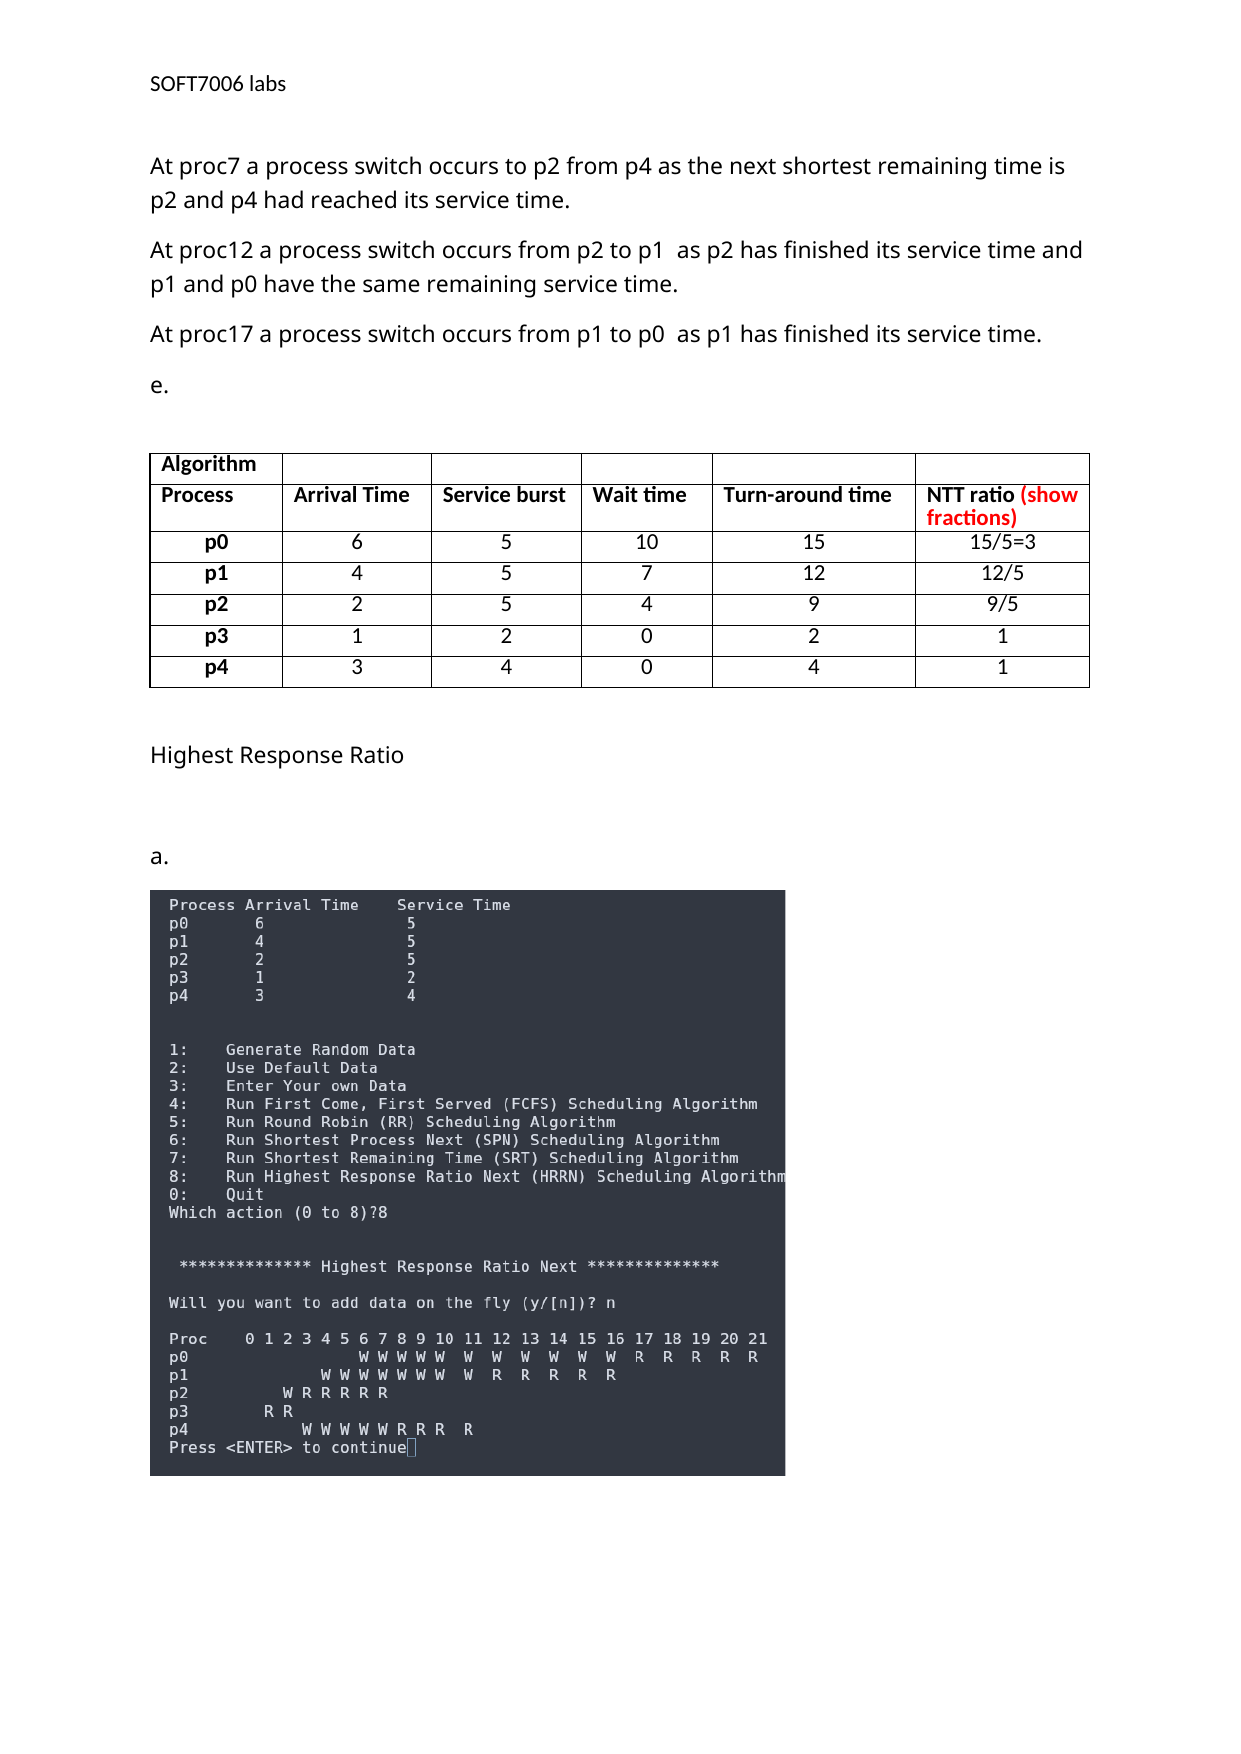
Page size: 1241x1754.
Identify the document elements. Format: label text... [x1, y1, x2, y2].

table_cell p4 [151, 657, 282, 687]
table_cell Wait time [582, 485, 712, 531]
text e. [150, 369, 1090, 400]
table_cell p3 [151, 626, 282, 656]
table_cell p2 [151, 595, 282, 625]
table_cell 12/5 [916, 563, 1089, 593]
text At proc12 a process switch occurs from p2 to p1 as p2 has finished its service time and p1 and p0 have the same remaining service time. [150, 234, 1090, 299]
table_cell 7 [582, 563, 712, 593]
table_header [432, 454, 581, 484]
table_cell 5 [432, 595, 581, 625]
text Highest Response Ratio [150, 739, 1090, 770]
table_cell 5 [432, 532, 581, 562]
table_cell 15/5=3 [916, 532, 1089, 562]
table_header [713, 454, 915, 484]
table_cell Arrival Time [283, 485, 431, 531]
text At proc17 a process switch occurs from p1 to p0 as p1 has finished its service time. [150, 318, 1090, 349]
text a. [150, 839, 1090, 871]
table_cell 1 [916, 626, 1089, 656]
table_cell 3 [283, 657, 431, 687]
table_cell p0 [151, 532, 282, 562]
table_cell 5 [432, 563, 581, 593]
table_cell 0 [582, 626, 712, 656]
table_cell 0 [582, 657, 712, 687]
table_cell NTT ratio (show fractions) [916, 485, 1089, 531]
table_cell 1 [916, 657, 1089, 687]
picture [150, 890, 786, 1476]
table_cell 12 [713, 563, 915, 593]
table_cell 2 [283, 595, 431, 625]
table_cell 9 [713, 595, 915, 625]
table_cell p1 [151, 563, 282, 593]
table_cell Process [151, 485, 282, 531]
table_cell 15 [713, 532, 915, 562]
text At proc7 a process switch occurs to p2 from p4 as the next shortest remaining time is p2 and p4 had reached its service time. [150, 150, 1090, 215]
table_cell 2 [432, 626, 581, 656]
table_cell 4 [283, 563, 431, 593]
table_header [582, 454, 712, 484]
table_cell 4 [432, 657, 581, 687]
table_header [283, 454, 431, 484]
table_cell 4 [713, 657, 915, 687]
table_cell 2 [713, 626, 915, 656]
table_cell 1 [283, 626, 431, 656]
table_cell 9/5 [916, 595, 1089, 625]
table_cell Service burst [432, 485, 581, 531]
table_header [916, 454, 1089, 484]
table_header Algorithm [151, 454, 282, 484]
table_cell Turn-around time [713, 485, 915, 531]
table_cell 4 [582, 595, 712, 625]
table_cell 6 [283, 532, 431, 562]
table_cell 10 [582, 532, 712, 562]
